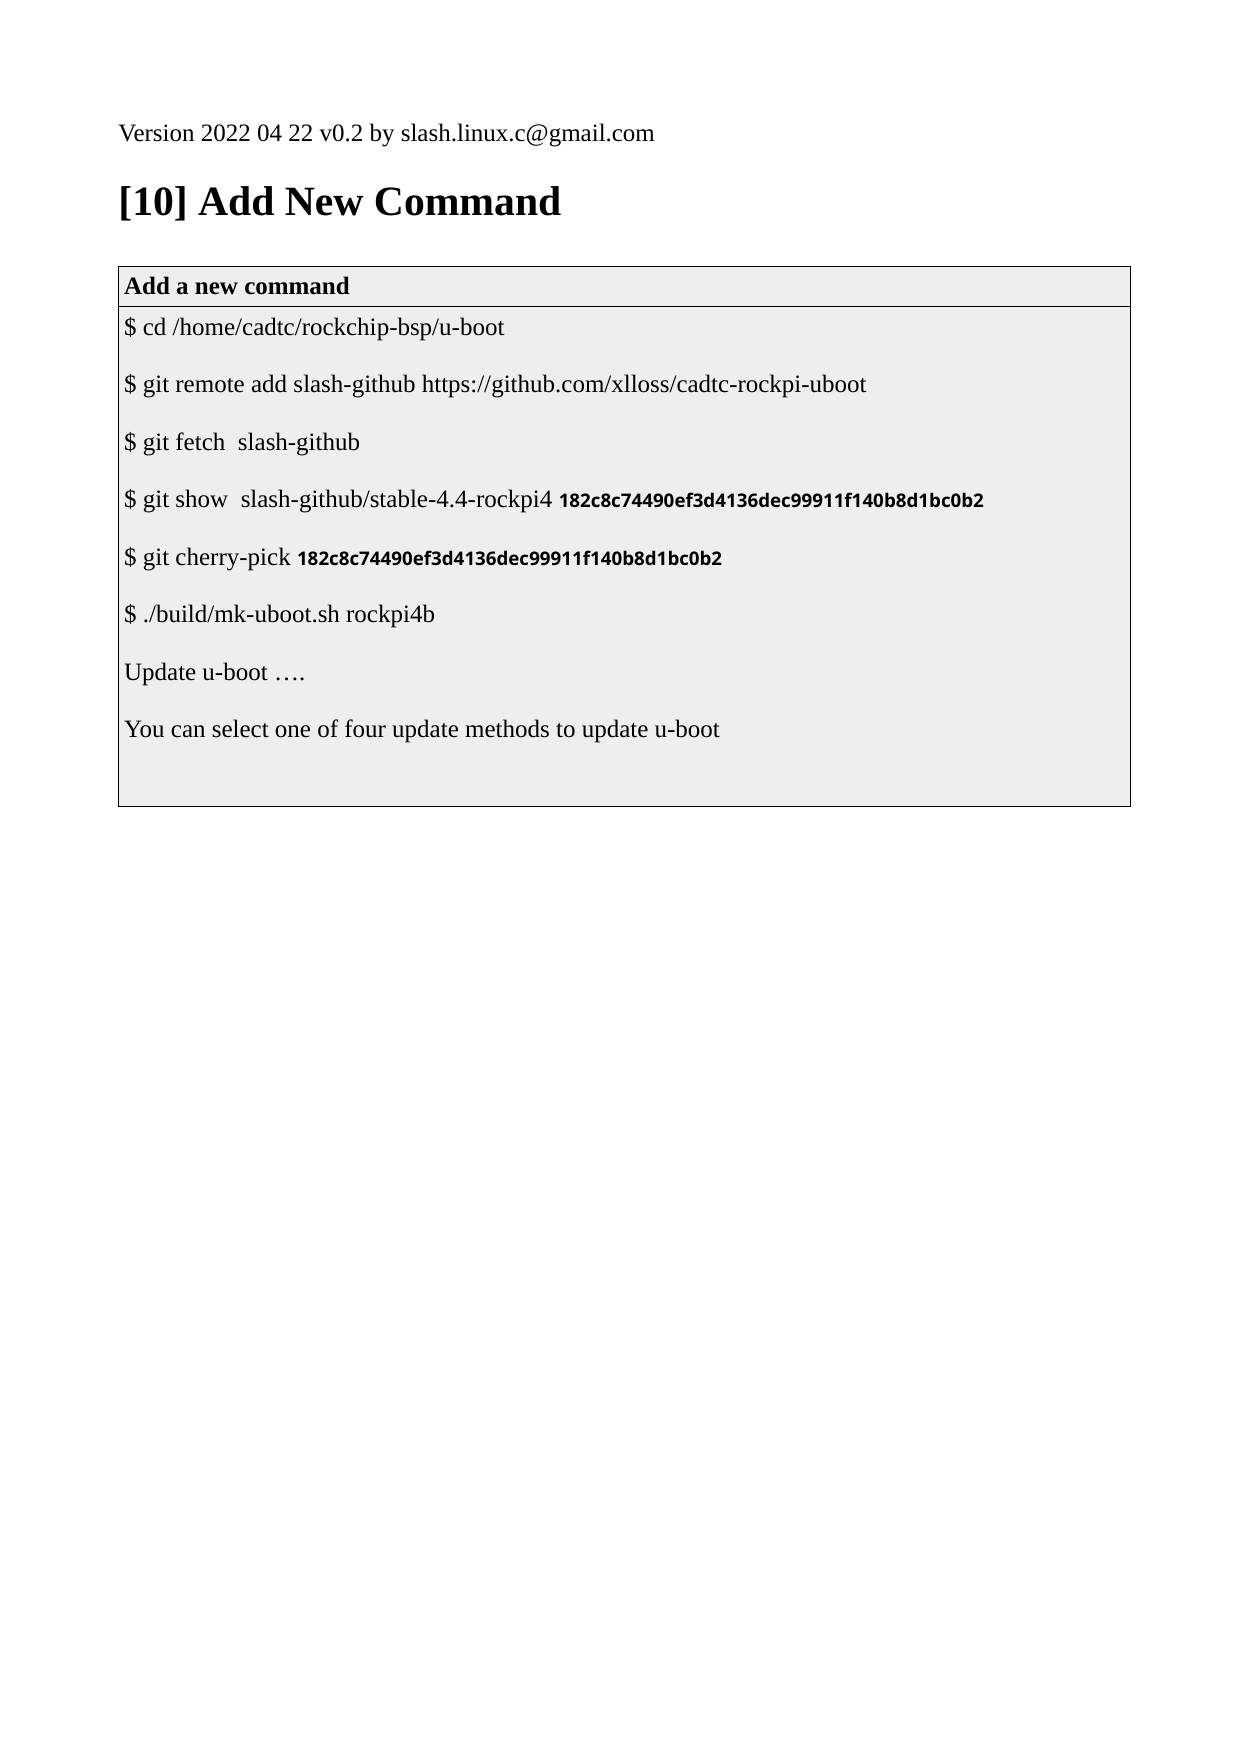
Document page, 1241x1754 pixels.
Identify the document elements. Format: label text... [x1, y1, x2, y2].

subtitle [10] Add New Command [118, 176, 1122, 224]
table_header Add a new command [119, 267, 1130, 306]
table_cell $ cd /home/cadtc/rockchip-bsp/u-boot $ git remote add slash-github https://github.com/xlloss/cadtc-rockpi-uboot $ git fetch slash-github $ git show slash-github/stable-4.4-rockpi4 182c8c74490ef3d4136dec99911f140b8d1bc0b2 $ git cherry-pick 182c8c74490ef3d4136dec99911f140b8d1bc0b2 $ ./build/mk-uboot.sh rockpi4b Update u-boot …. You can select one of four update methods to update u-boot [119, 307, 1130, 806]
